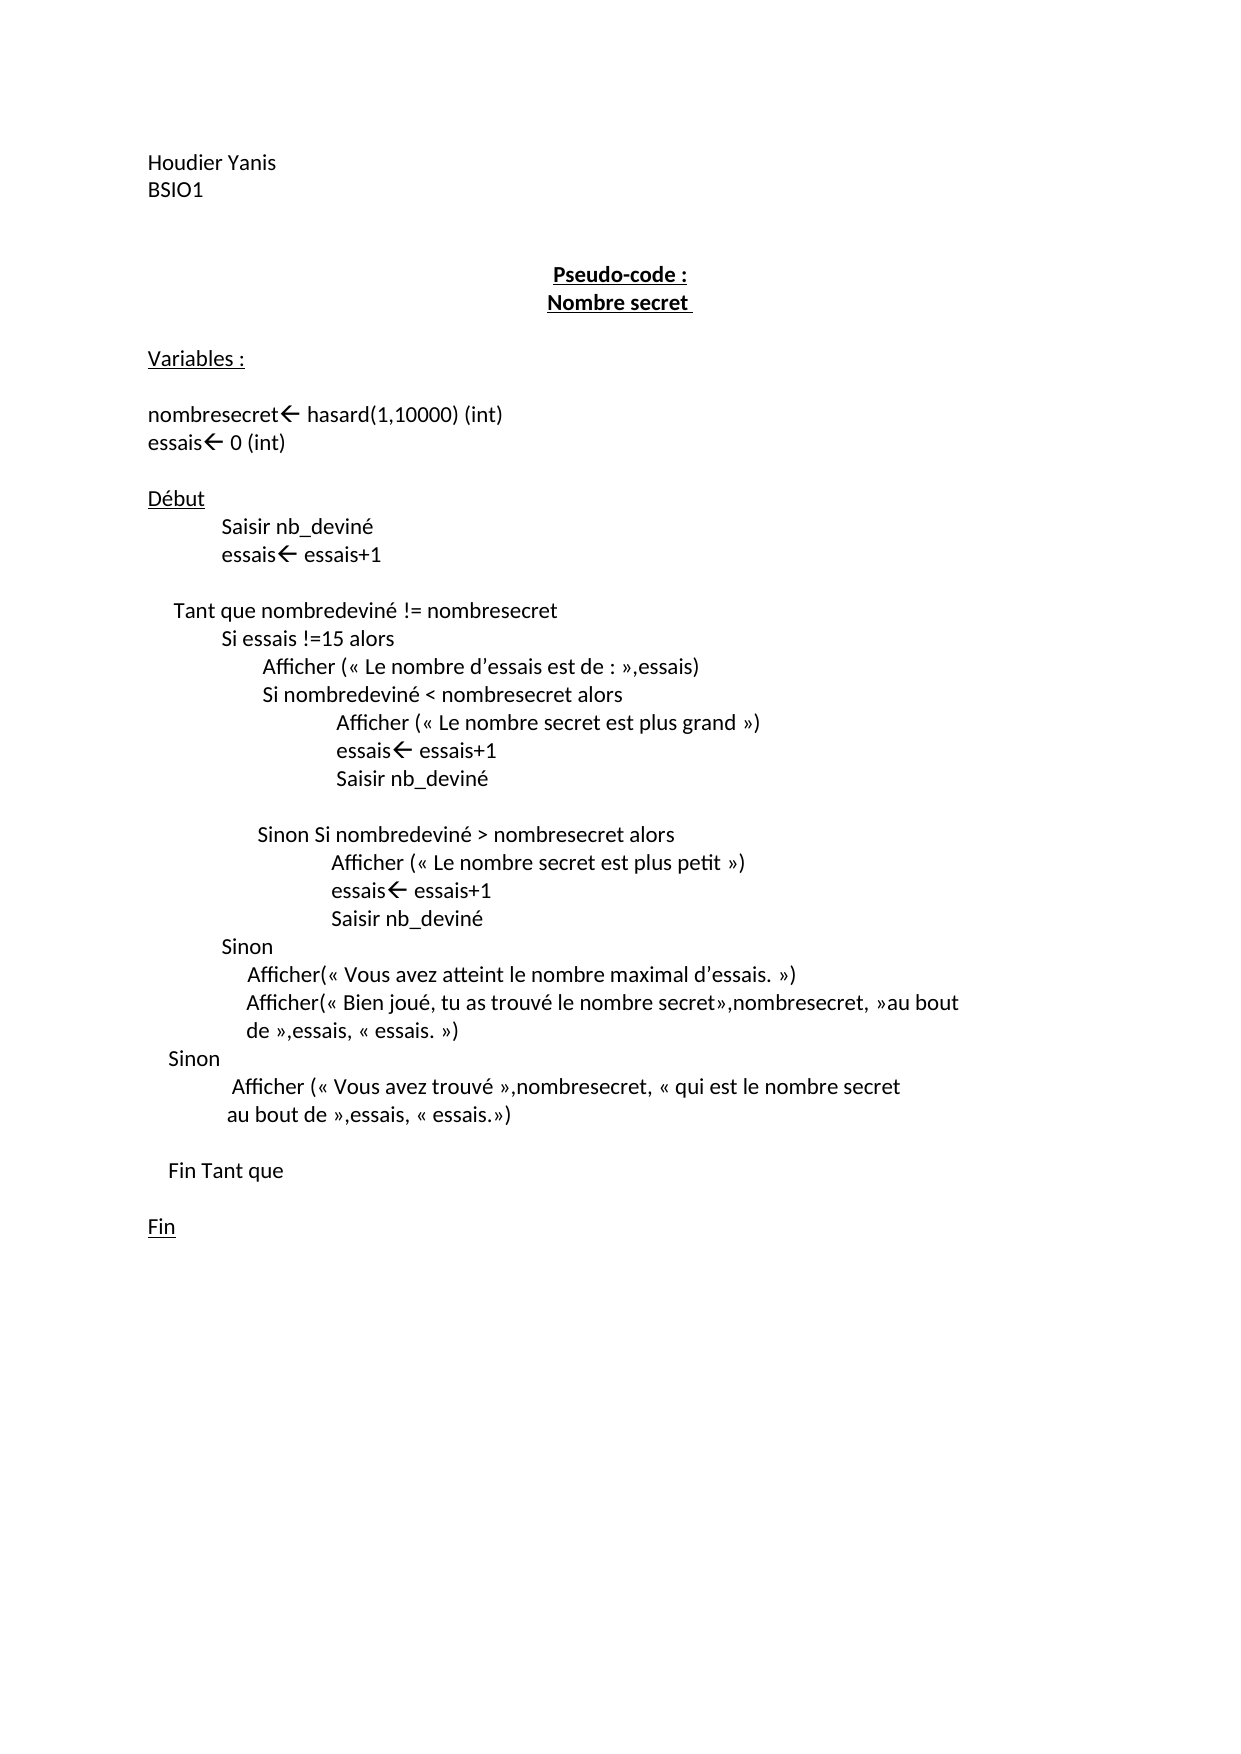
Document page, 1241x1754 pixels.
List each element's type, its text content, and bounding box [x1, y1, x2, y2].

text Houdier Yanis [148, 148, 1093, 176]
text Tant que nombredeviné != nombresecret [148, 596, 1093, 624]
text Si nombredeviné < nombresecret alors [148, 680, 1093, 708]
text Fin [148, 1212, 1093, 1240]
text Afficher (« Le nombre secret est plus grand ») [148, 708, 1093, 736]
text Afficher (« Vous avez trouvé »,nombresecret, « qui est le nombre secret [148, 1072, 1093, 1100]
text nombresecret hasard(1,10000) (int) [148, 400, 1093, 428]
text Sinon [148, 932, 1093, 960]
text Afficher (« Le nombre secret est plus petit ») [148, 848, 1093, 876]
text essais 0 (int) [148, 428, 1093, 456]
text essais essais+1 [148, 540, 1093, 568]
text Nombre secret [148, 288, 1093, 316]
text Afficher(« Bien joué, tu as trouvé le nombre secret»,nombresecret, »au bout de »,essais, « essais. ») [246, 988, 1093, 1044]
text Variables : [148, 344, 1093, 372]
text Si essais !=15 alors [148, 624, 1093, 652]
text au bout de »,essais, « essais.») [148, 1100, 1093, 1128]
text Saisir nb_deviné [148, 764, 1093, 792]
text Afficher (« Le nombre d’essais est de : »,essais) [148, 652, 1093, 680]
text Afficher(« Vous avez atteint le nombre maximal d’essais. ») [148, 960, 1093, 988]
text essais essais+1 [148, 736, 1093, 764]
text Début [148, 484, 1093, 512]
text Sinon [148, 1044, 1093, 1072]
text Pseudo-code : [148, 260, 1093, 288]
text Fin Tant que [148, 1156, 1093, 1184]
text Sinon Si nombredeviné > nombresecret alors [148, 820, 1093, 848]
text Saisir nb_deviné [148, 512, 1093, 540]
text Saisir nb_deviné [148, 904, 1093, 932]
text essais essais+1 [148, 876, 1093, 904]
text BSIO1 [148, 176, 1093, 204]
